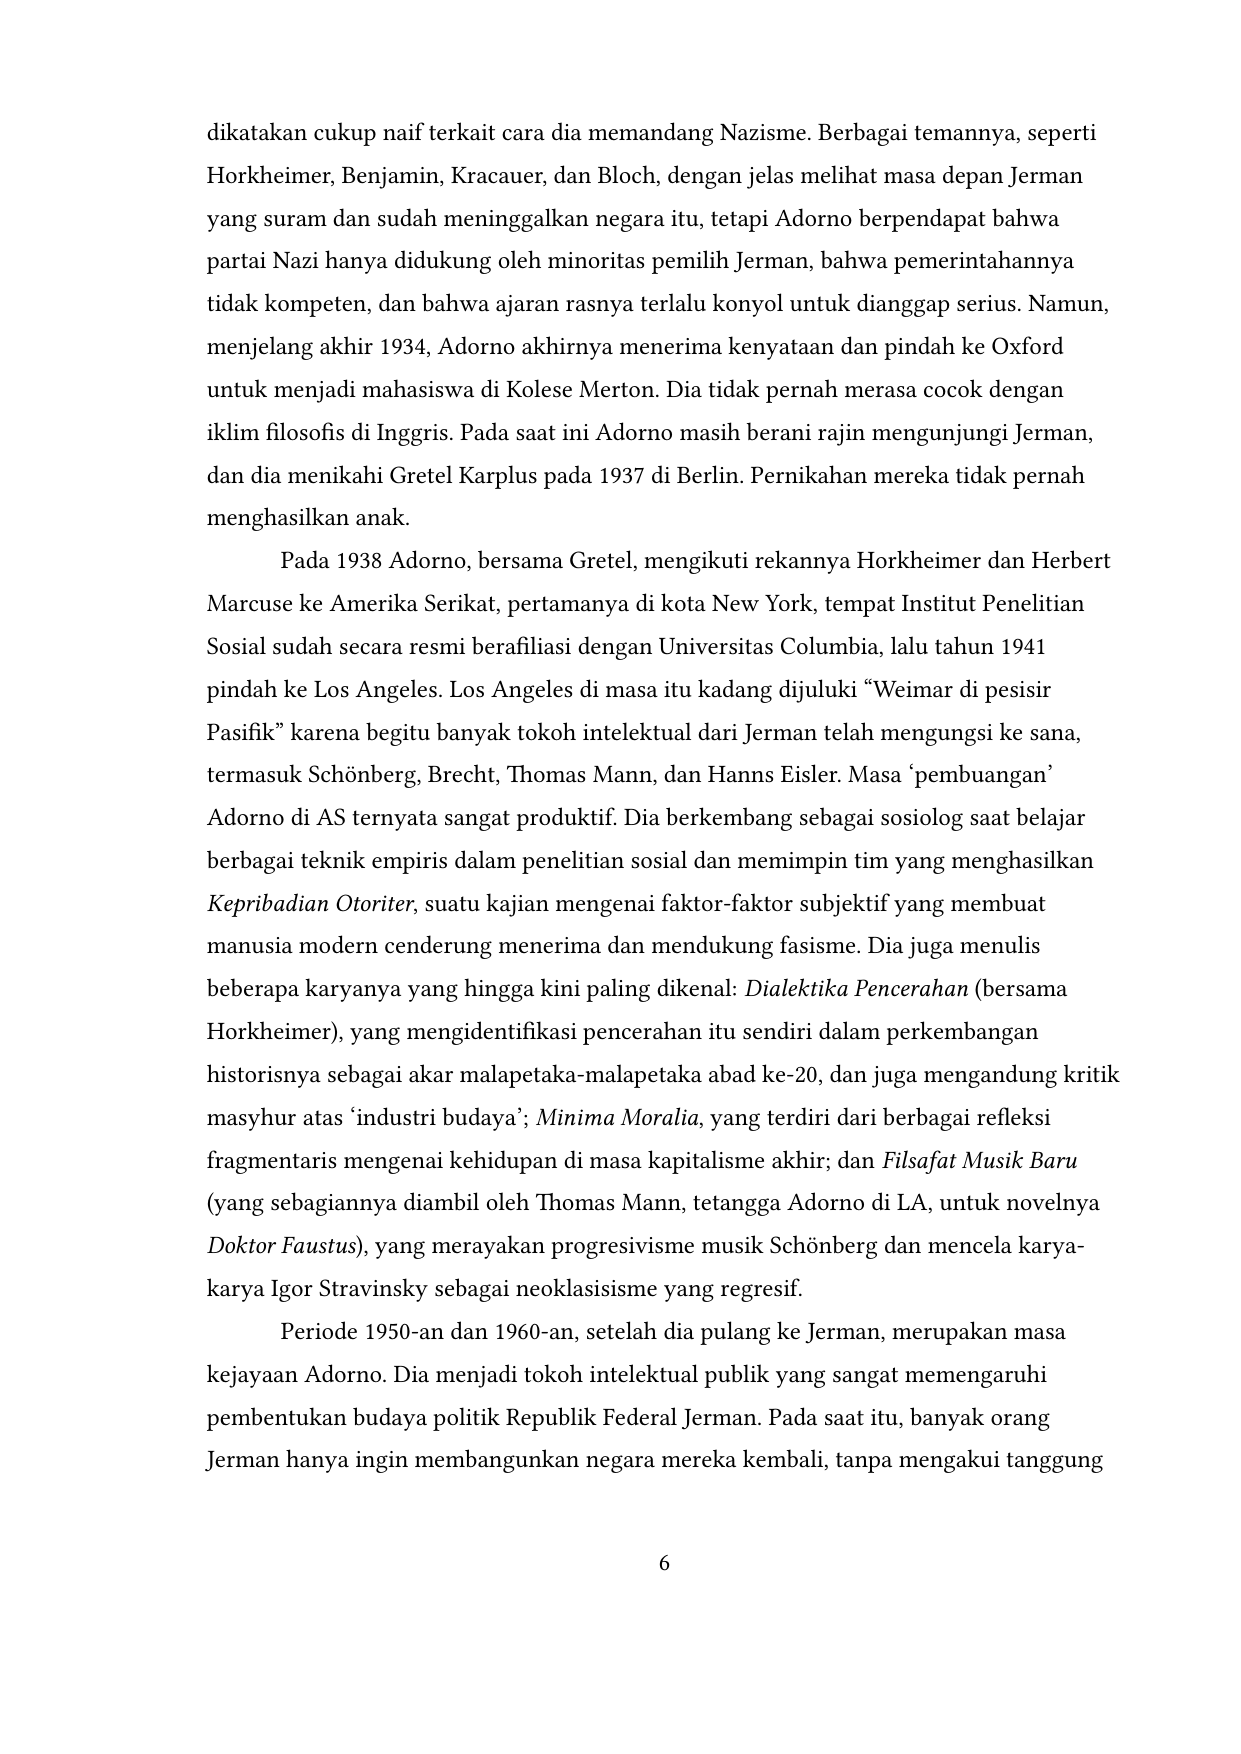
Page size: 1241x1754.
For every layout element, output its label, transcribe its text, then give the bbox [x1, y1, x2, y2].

text Pada 1938 Adorno, bersama Gretel, mengikuti rekannya Horkheimer dan Herbert Marcuse ke Amerika Serikat, pertamanya di kota New York, tempat Institut Penelitian Sosial sudah secara resmi berafiliasi dengan Universitas Columbia, lalu tahun 1941 pindah ke Los Angeles. Los Angeles di masa itu kadang dijuluki “Weimar di pesisir Pasifik” karena begitu banyak tokoh intelektual dari Jerman telah mengungsi ke sana, termasuk Schönberg, Brecht, Thomas Mann, dan Hanns Eisler. Masa ‘pembuangan’ Adorno di AS ternyata sangat produktif. Dia berkembang sebagai sosiolog saat belajar berbagai teknik empiris dalam penelitian sosial dan memimpin tim yang menghasilkan Kepribadian Otoriter, suatu kajian mengenai faktor-faktor subjektif yang membuat manusia modern cenderung menerima dan mendukung fasisme. Dia juga menulis beberapa karyanya yang hingga kini paling dikenal: Dialektika Pencerahan (bersama Horkheimer), yang mengidentifikasi pencerahan itu sendiri dalam perkembangan historisnya sebagai akar malapetaka-malapetaka abad ke-20, dan juga mengandung kritik masyhur atas ‘industri budaya’; Minima Moralia, yang terdiri dari berbagai refleksi fragmentaris mengenai kehidupan di masa kapitalisme akhir; dan Filsafat Musik Baru (yang sebagiannya diambil oleh Thomas Mann, tetangga Adorno di LA, untuk novelnya Doktor Faustus), yang merayakan progresivisme musik Schönberg dan mencela karya-karya Igor Stravinsky sebagai neoklasisisme yang regresif. [207, 546, 1122, 1303]
text dikatakan cukup naif terkait cara dia memandang Nazisme. Berbagai temannya, seperti Horkheimer, Benjamin, Kracauer, dan Bloch, dengan jelas melihat masa depan Jerman yang suram dan sudah meninggalkan negara itu, tetapi Adorno berpendapat bahwa partai Nazi hanya didukung oleh minoritas pemilih Jerman, bahwa pemerintahannya tidak kompeten, dan bahwa ajaran rasnya terlalu konyol untuk dianggap serius. Namun, menjelang akhir 1934, Adorno akhirnya menerima kenyataan dan pindah ke Oxford untuk menjadi mahasiswa di Kolese Merton. Dia tidak pernah merasa cocok dengan iklim filosofis di Inggris. Pada saat ini Adorno masih berani rajin mengunjungi Jerman, dan dia menikahi Gretel Karplus pada 1937 di Berlin. Pernikahan mereka tidak pernah menghasilkan anak. [207, 118, 1122, 532]
text Periode 1950-an dan 1960-an, setelah dia pulang ke Jerman, merupakan masa kejayaan Adorno. Dia menjadi tokoh intelektual publik yang sangat memengaruhi pembentukan budaya politik Republik Federal Jerman. Pada saat itu, banyak orang Jerman hanya ingin membangunkan negara mereka kembali, tanpa mengakui tanggung [207, 1317, 1122, 1474]
